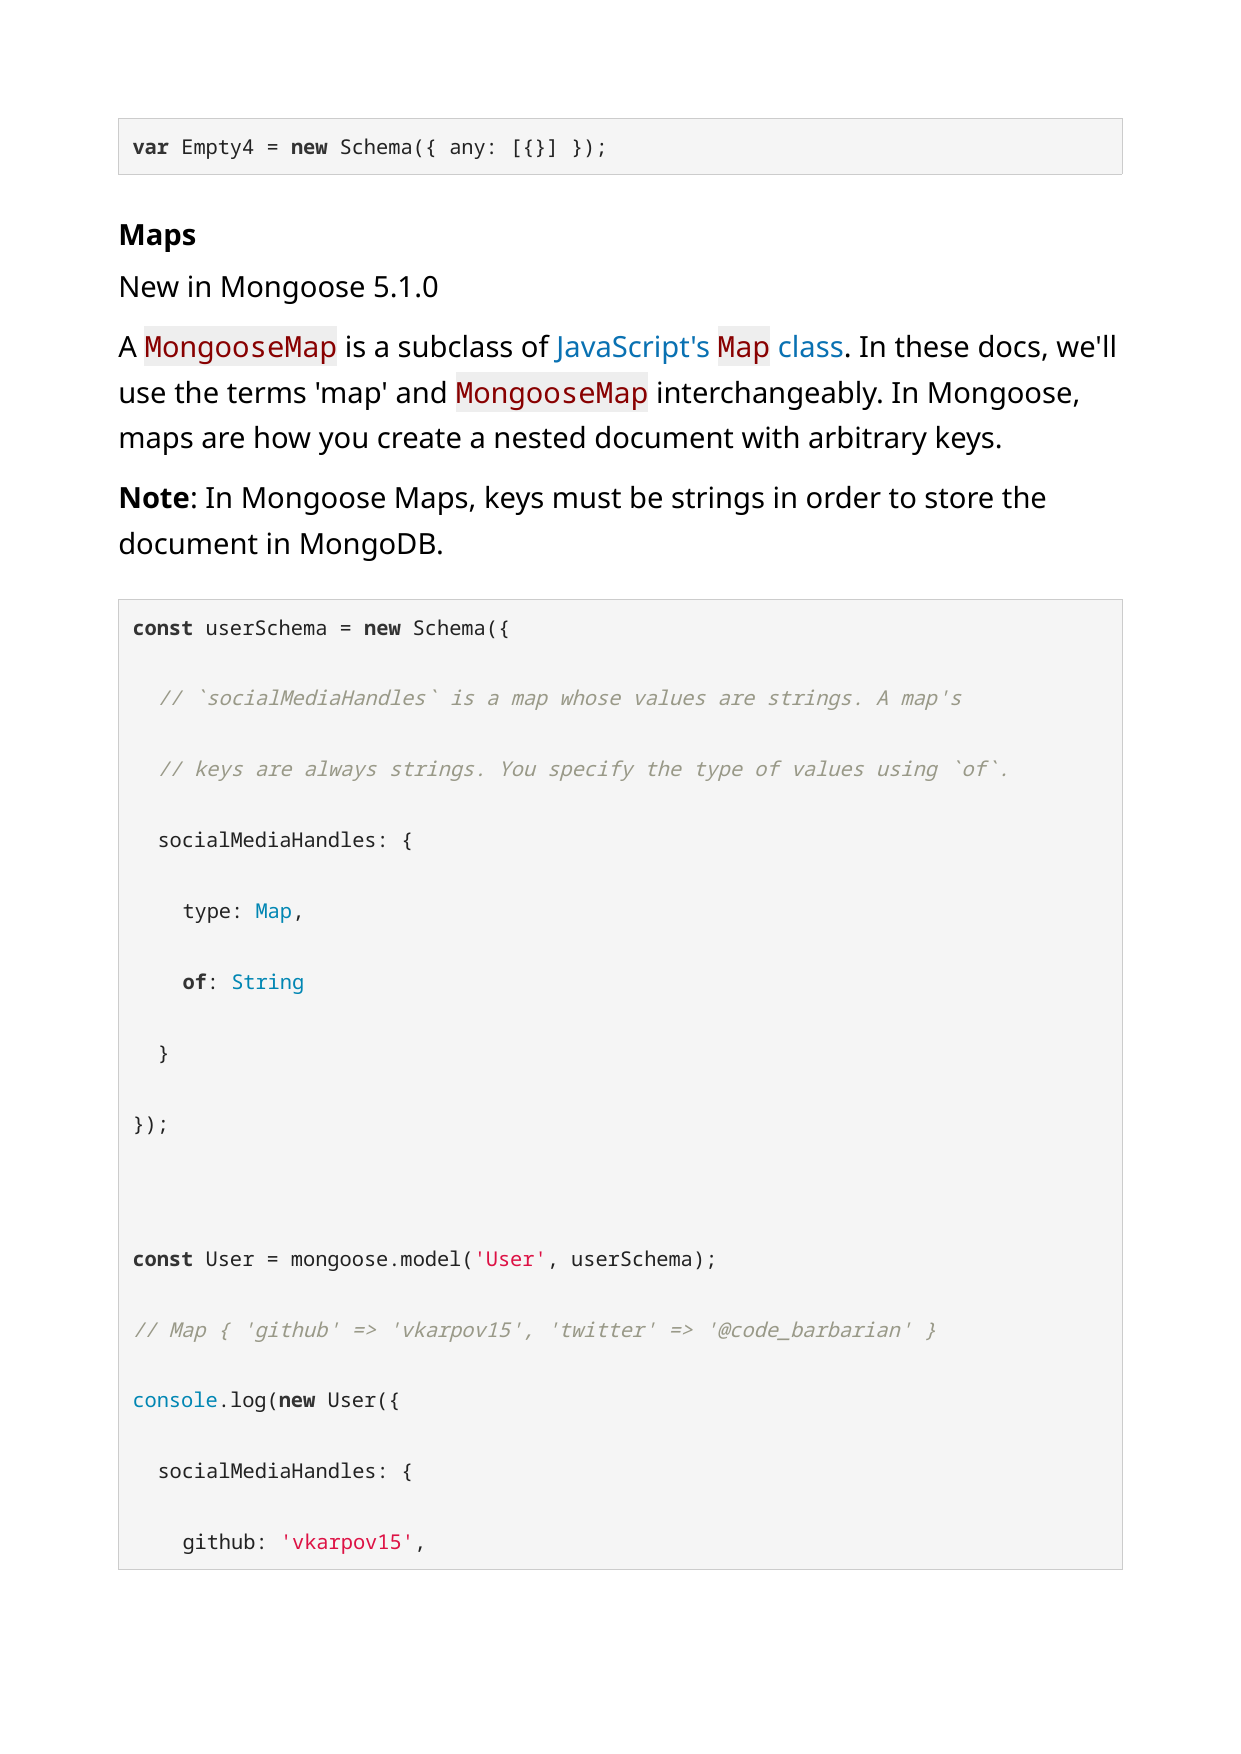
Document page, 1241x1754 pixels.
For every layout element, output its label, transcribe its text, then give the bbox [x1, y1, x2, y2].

text } [119, 1024, 1122, 1067]
text console.log(new User({ [119, 1372, 1122, 1413]
text }); [119, 1095, 1122, 1137]
text A MongooseMap is a subclass of JavaScript's Map class. In these docs, we'll use the terms 'map' and MongooseMap interchangeably. In Mongoose, maps are how you create a nested document with arbitrary keys. [118, 326, 1122, 457]
text var Empty4 = new Schema({ any: [{}] }); [119, 119, 1122, 174]
text type: Map, [119, 882, 1122, 925]
subtitle Maps [118, 214, 1122, 253]
text const userSchema = new Schema({ [119, 600, 1122, 641]
text // `socialMediaHandles` is a map whose values are strings. A map's [119, 670, 1122, 712]
text const User = mongoose.model('User', userSchema); [119, 1231, 1122, 1272]
text // keys are always strings. You specify the type of values using `of`. [119, 741, 1122, 783]
text New in Mongoose 5.1.0 [118, 266, 1122, 306]
text socialMediaHandles: { [119, 1442, 1122, 1484]
text of: String [119, 953, 1122, 996]
text // Map { 'github' => 'vkarpov15', 'twitter' => '@code_barbarian' } [119, 1301, 1122, 1343]
text socialMediaHandles: { [119, 812, 1122, 854]
text github: 'vkarpov15', [119, 1513, 1122, 1569]
text Note: In Mongoose Maps, keys must be strings in order to store the document in MongoDB. [118, 478, 1122, 563]
